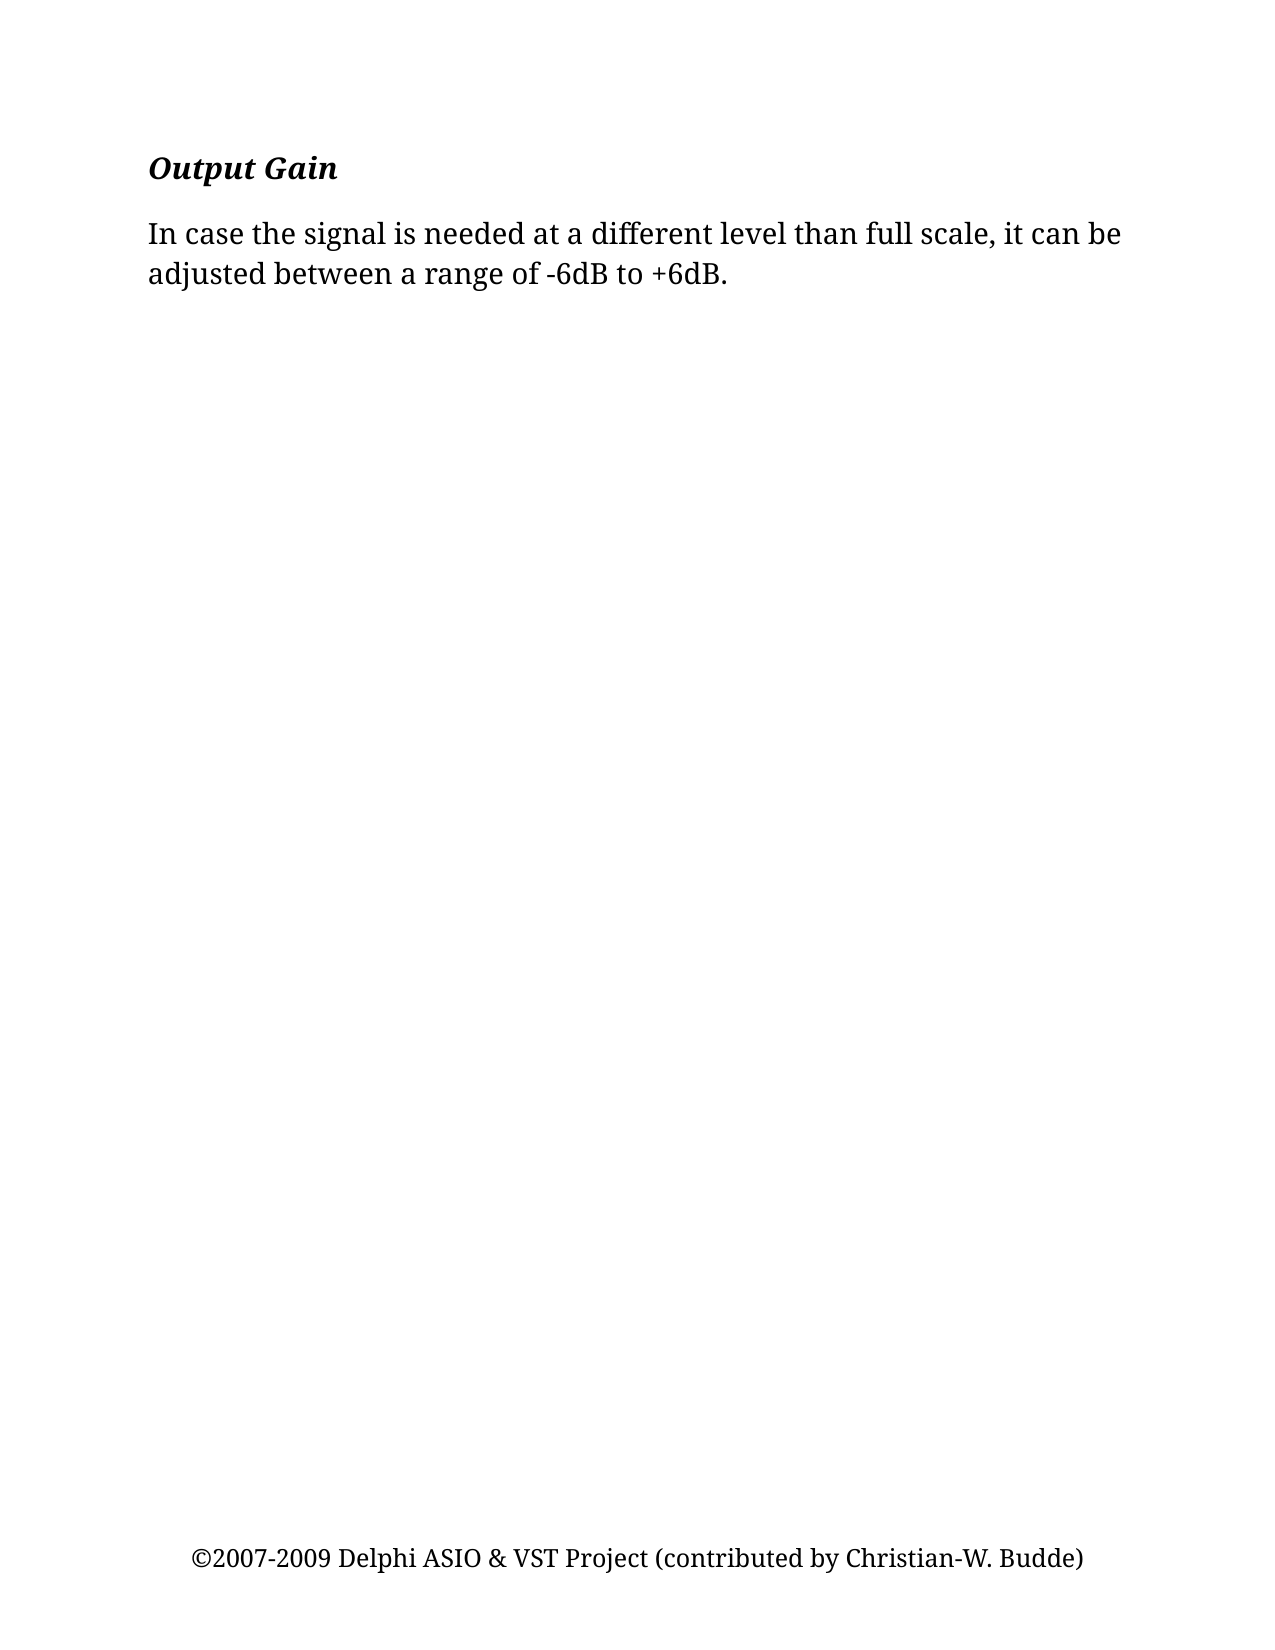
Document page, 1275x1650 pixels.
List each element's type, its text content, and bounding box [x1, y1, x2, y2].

subtitle Output Gain [148, 148, 1127, 188]
text In case the signal is needed at a different level than full scale, it can be adjusted between a range of -6dB to +6dB. [148, 213, 1127, 293]
